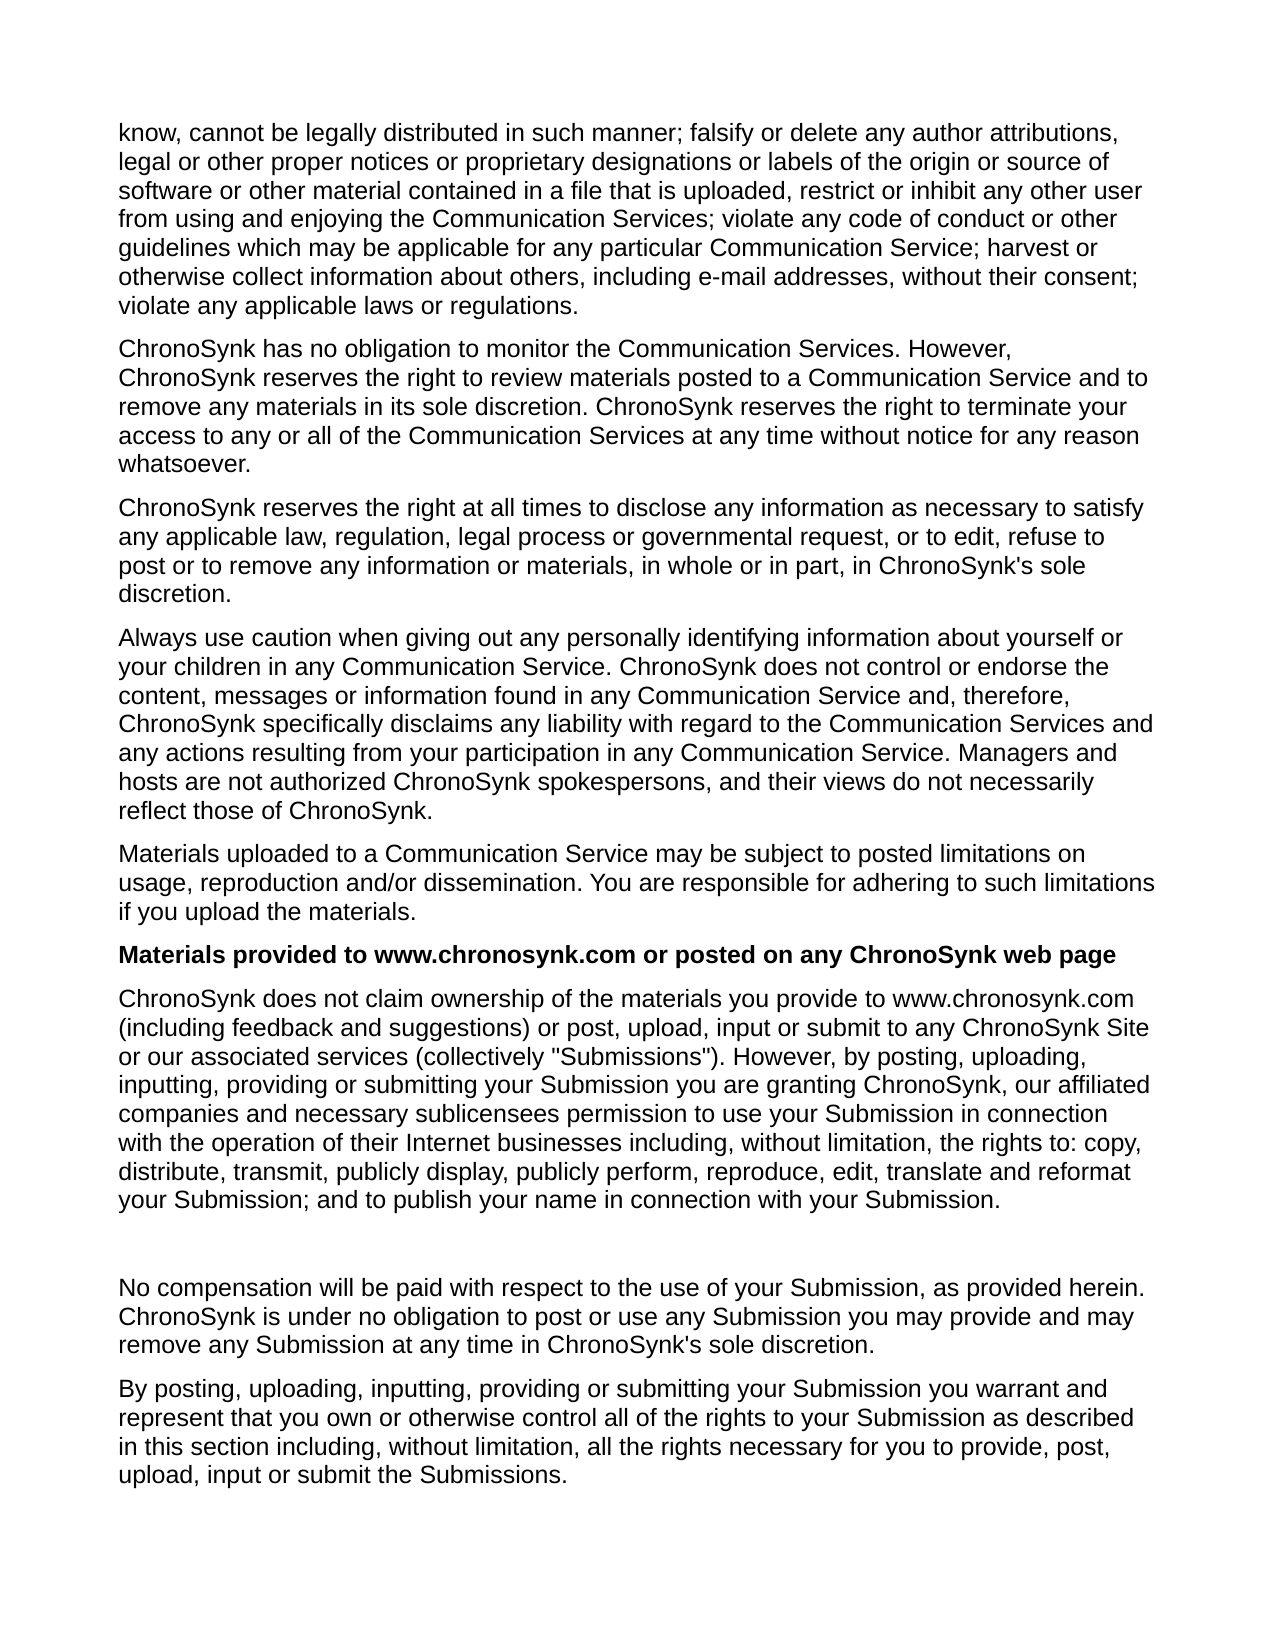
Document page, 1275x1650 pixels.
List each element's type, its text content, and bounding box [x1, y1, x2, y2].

text know, cannot be legally distributed in such manner; falsify or delete any author attributions, legal or other proper notices or proprietary designations or labels of the origin or source of software or other material contained in a file that is uploaded, restrict or inhibit any other user from using and enjoying the Communication Services; violate any code of conduct or other guidelines which may be applicable for any particular Communication Service; harvest or otherwise collect information about others, including e-mail addresses, without their consent; violate any applicable laws or regulations. [118, 118, 1157, 319]
subtitle Materials provided to www.chronosynk.com or posted on any ChronoSynk web page [118, 941, 1157, 969]
text ChronoSynk does not claim ownership of the materials you provide to www.chronosynk.com (including feedback and suggestions) or post, upload, input or submit to any ChronoSynk Site or our associated services (collectively "Submissions"). However, by posting, uploading, inputting, providing or submitting your Submission you are granting ChronoSynk, our affiliated companies and necessary sublicensees permission to use your Submission in connection with the operation of their Internet businesses including, without limitation, the rights to: copy, distribute, transmit, publicly display, publicly perform, reproduce, edit, translate and reformat your Submission; and to publish your name in connection with your Submission. [118, 984, 1157, 1214]
text Always use caution when giving out any personally identifying information about yourself or your children in any Communication Service. ChronoSynk does not control or endorse the content, messages or information found in any Communication Service and, therefore, ChronoSynk specifically disclaims any liability with regard to the Communication Services and any actions resulting from your participation in any Communication Service. Managers and hosts are not authorized ChronoSynk spokespersons, and their views do not necessarily reflect those of ChronoSynk. [118, 623, 1157, 824]
text ChronoSynk reserves the right at all times to disclose any information as necessary to satisfy any applicable law, regulation, legal process or governmental request, or to edit, refuse to post or to remove any information or materials, in whole or in part, in ChronoSynk's sole discretion. [118, 493, 1157, 608]
text No compensation will be paid with respect to the use of your Submission, as provided herein. ChronoSynk is under no obligation to post or use any Submission you may provide and may remove any Submission at any time in ChronoSynk's sole discretion. [118, 1273, 1157, 1359]
text Materials uploaded to a Communication Service may be subject to posted limitations on usage, reproduction and/or dissemination. You are responsible for adhering to such limitations if you upload the materials. [118, 839, 1157, 926]
text By posting, uploading, inputting, providing or submitting your Submission you warrant and represent that you own or otherwise control all of the rights to your Submission as described in this section including, without limitation, all the rights necessary for you to provide, post, upload, input or submit the Submissions. [118, 1374, 1157, 1489]
text ChronoSynk has no obligation to monitor the Communication Services. However, ChronoSynk reserves the right to review materials posted to a Communication Service and to remove any materials in its sole discretion. ChronoSynk reserves the right to terminate your access to any or all of the Communication Services at any time without notice for any reason whatsoever. [118, 334, 1157, 478]
